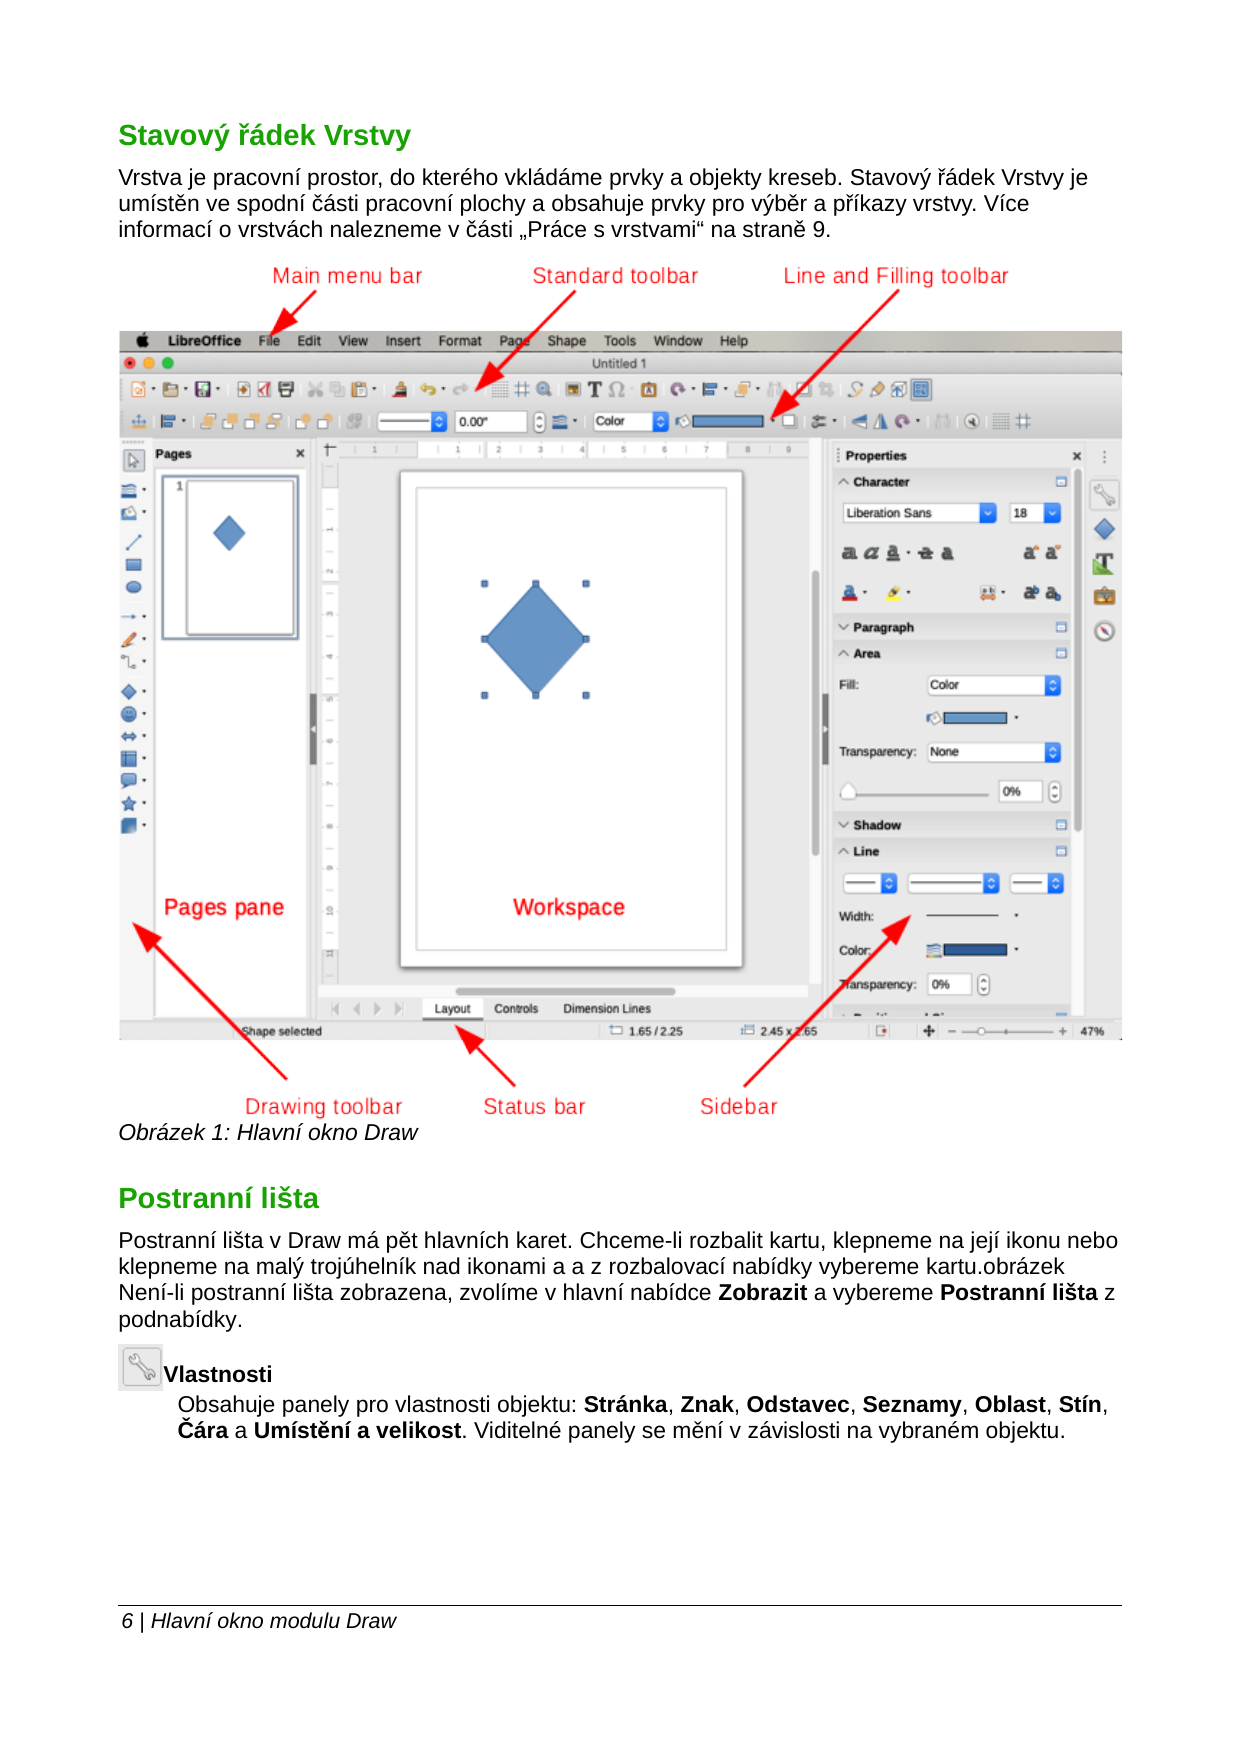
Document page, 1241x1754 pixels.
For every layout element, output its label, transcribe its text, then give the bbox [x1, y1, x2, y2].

text Obrázek 1: Hlavní okno Draw [118, 1120, 1122, 1146]
subtitle Postranní lišta [118, 1181, 1122, 1215]
text Vrstva je pracovní prostor, do kterého vkládáme prvky a objekty kreseb. Stavový řádek Vrstvy je umístěn ve spodní části pracovní plochy a obsahuje prvky pro výběr a příkazy vrstvy. Více informací o vrstvách nalezneme v části „Práce s vrstvami“ na straně 9. [118, 163, 1122, 242]
subtitle Stavový řádek Vrstvy [118, 118, 1122, 152]
picture [118, 267, 1123, 1120]
text Postranní lišta v Draw má pět hlavních karet. Chceme-li rozbalit kartu, klepneme na její ikonu nebo klepneme na malý trojúhelník nad ikonami a a z rozbalovací nabídky vybereme kartu.obrázek Není-li postranní lišta zobrazena, zvolíme v hlavní nabídce Zobrazit a vybereme Postranní lišta z podnabídky. [118, 1227, 1122, 1332]
text Obsahuje panely pro vlastnosti objektu: Stránka, Znak, Odstavec, Seznamy, Oblast, Stín, Čára a Umístění a velikost. Viditelné panely se mění v závislosti na vybraném objektu. [177, 1391, 1122, 1444]
picture [118, 1344, 164, 1391]
text Vlastnosti [164, 1344, 1122, 1391]
